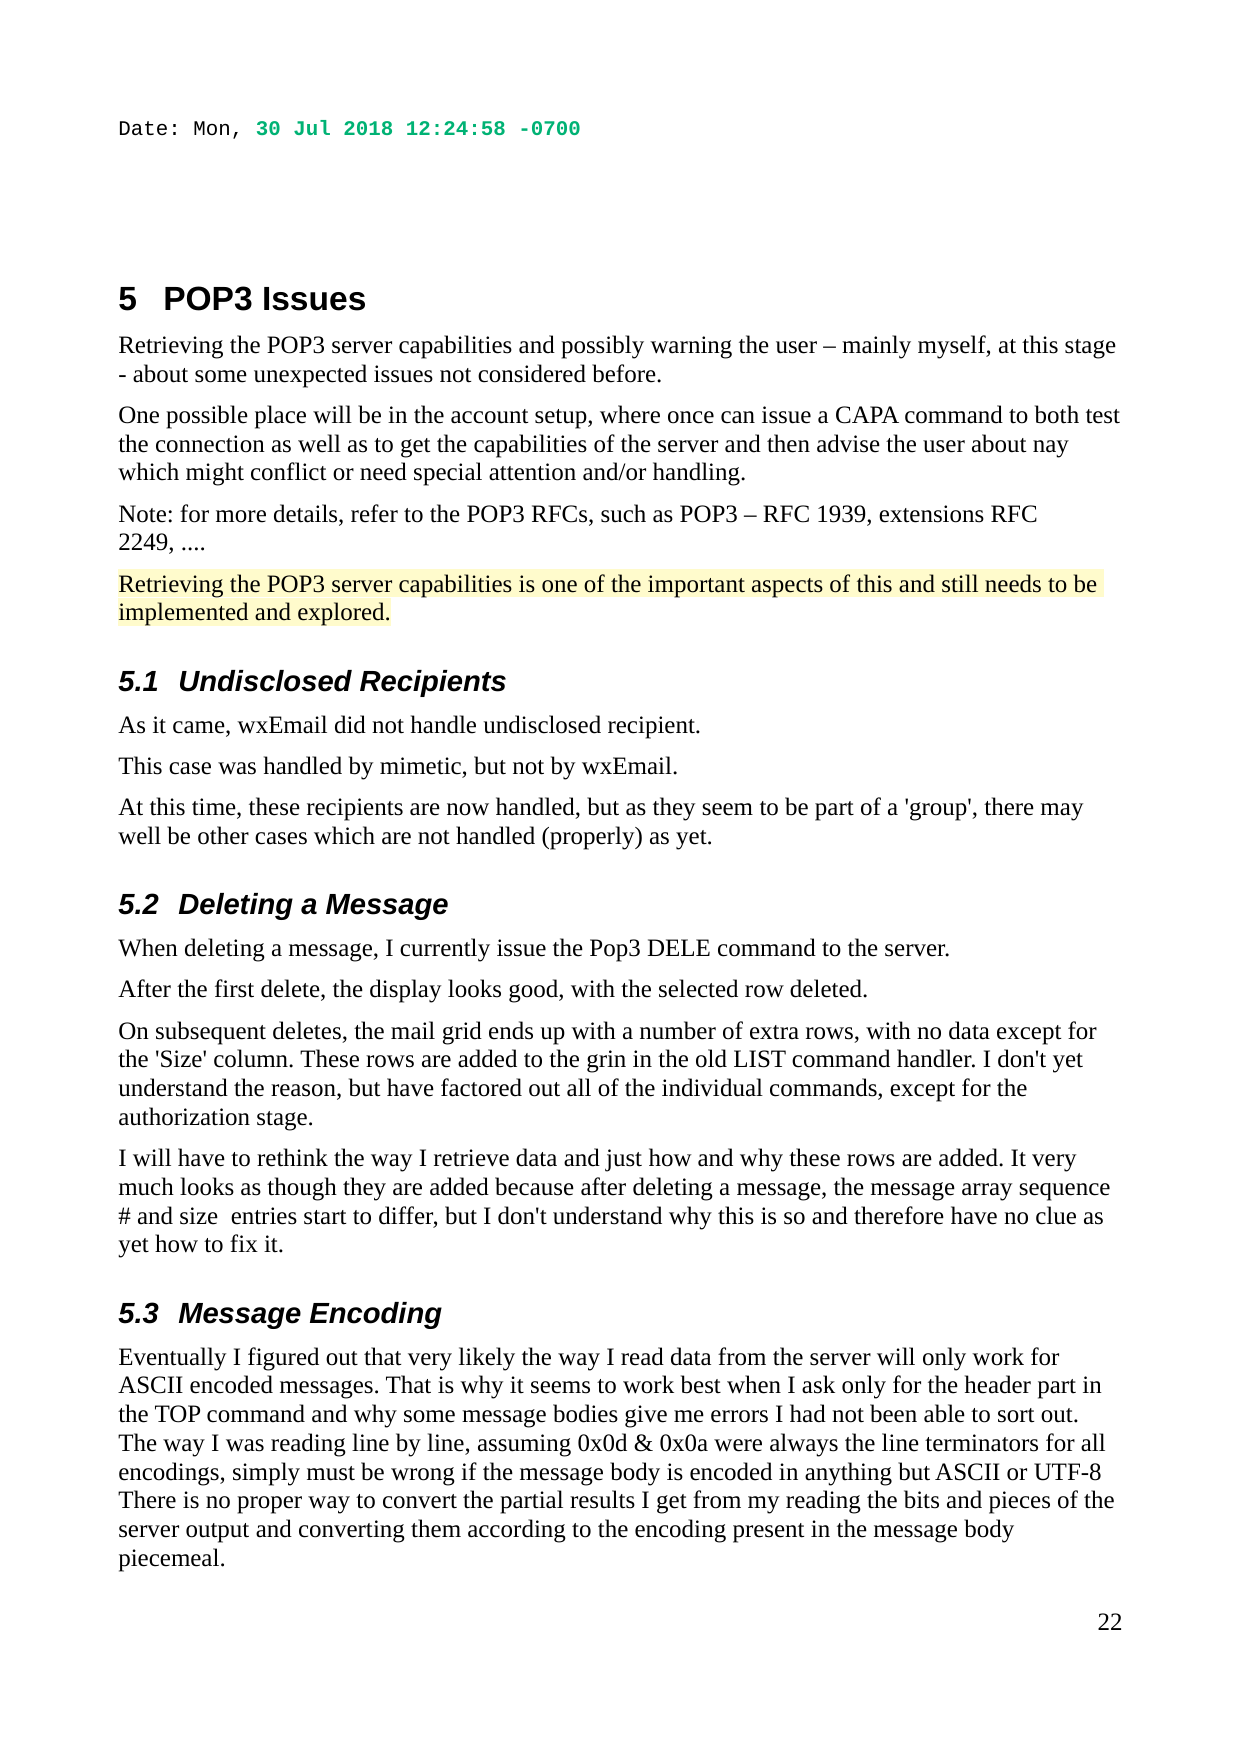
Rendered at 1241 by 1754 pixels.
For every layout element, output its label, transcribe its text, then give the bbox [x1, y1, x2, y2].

text Date: Mon, 30 Jul 2018 12:24:58 -0700 [118, 118, 1122, 142]
text Retrieving the POP3 server capabilities and possibly warning the user – mainly myself, at this stage - about some unexpected issues not considered before. [118, 330, 1122, 387]
text One possible place will be in the account setup, where once can issue a CAPA command to both test the connection as well as to get the capabilities of the server and then advise the user about nay which might conflict or need special attention and/or handling. [118, 400, 1122, 486]
text There is no proper way to convert the partial results I get from my reading the bits and pieces of the server output and converting them according to the encoding present in the message body piecemeal. [118, 1486, 1122, 1572]
text The way I was reading line by line, assuming 0x0d & 0x0a were always the line terminators for all encodings, simply must be wrong if the message body is encoded in anything but ASCII or UTF-8 [118, 1428, 1122, 1486]
text As it came, wxEmail did not handle undisclosed recipient. [118, 710, 1122, 738]
text This case was handled by mimetic, but not by wxEmail. [118, 751, 1122, 780]
text Retrieving the POP3 server capabilities is one of the important aspects of this and still needs to be implemented and explored. [118, 569, 1122, 626]
subtitle Message Encoding [118, 1296, 1122, 1329]
text At this time, these recipients are now handled, but as they seem to be part of a 'group', there may well be other cases which are not handled (properly) as yet. [118, 792, 1122, 850]
text Eventually I figured out that very likely the way I read data from the server will only work for ASCII encoded messages. That is why it seems to work best when I ask only for the header part in the TOP command and why some message bodies give me errors I had not been able to sort out. [118, 1342, 1122, 1428]
text When deleting a message, I currently issue the Pop3 DELE command to the server. [118, 933, 1122, 962]
text On subsequent deletes, the mail grid ends up with a number of extra rows, with no data except for the 'Size' column. These rows are added to the grin in the old LIST command handler. I don't yet understand the reason, but have factored out all of the individual commands, except for the authorization stage. [118, 1016, 1122, 1131]
text Note: for more details, refer to the POP3 RFCs, such as POP3 – RFC 1939, extensions RFC 2249, .... [118, 499, 1122, 556]
text I will have to rethink the way I retrieve data and just how and why these rows are added. It very much looks as though they are added because after deleting a message, the message array sequence # and size entries start to differ, but I don't understand why this is so and therefore have no clue as yet how to fix it. [118, 1143, 1122, 1258]
subtitle POP3 Issues [118, 279, 1122, 317]
subtitle Undisclosed Recipients [118, 664, 1122, 697]
text After the first delete, the display looks good, with the selected row deleted. [118, 974, 1122, 1003]
subtitle Deleting a Message [118, 887, 1122, 921]
